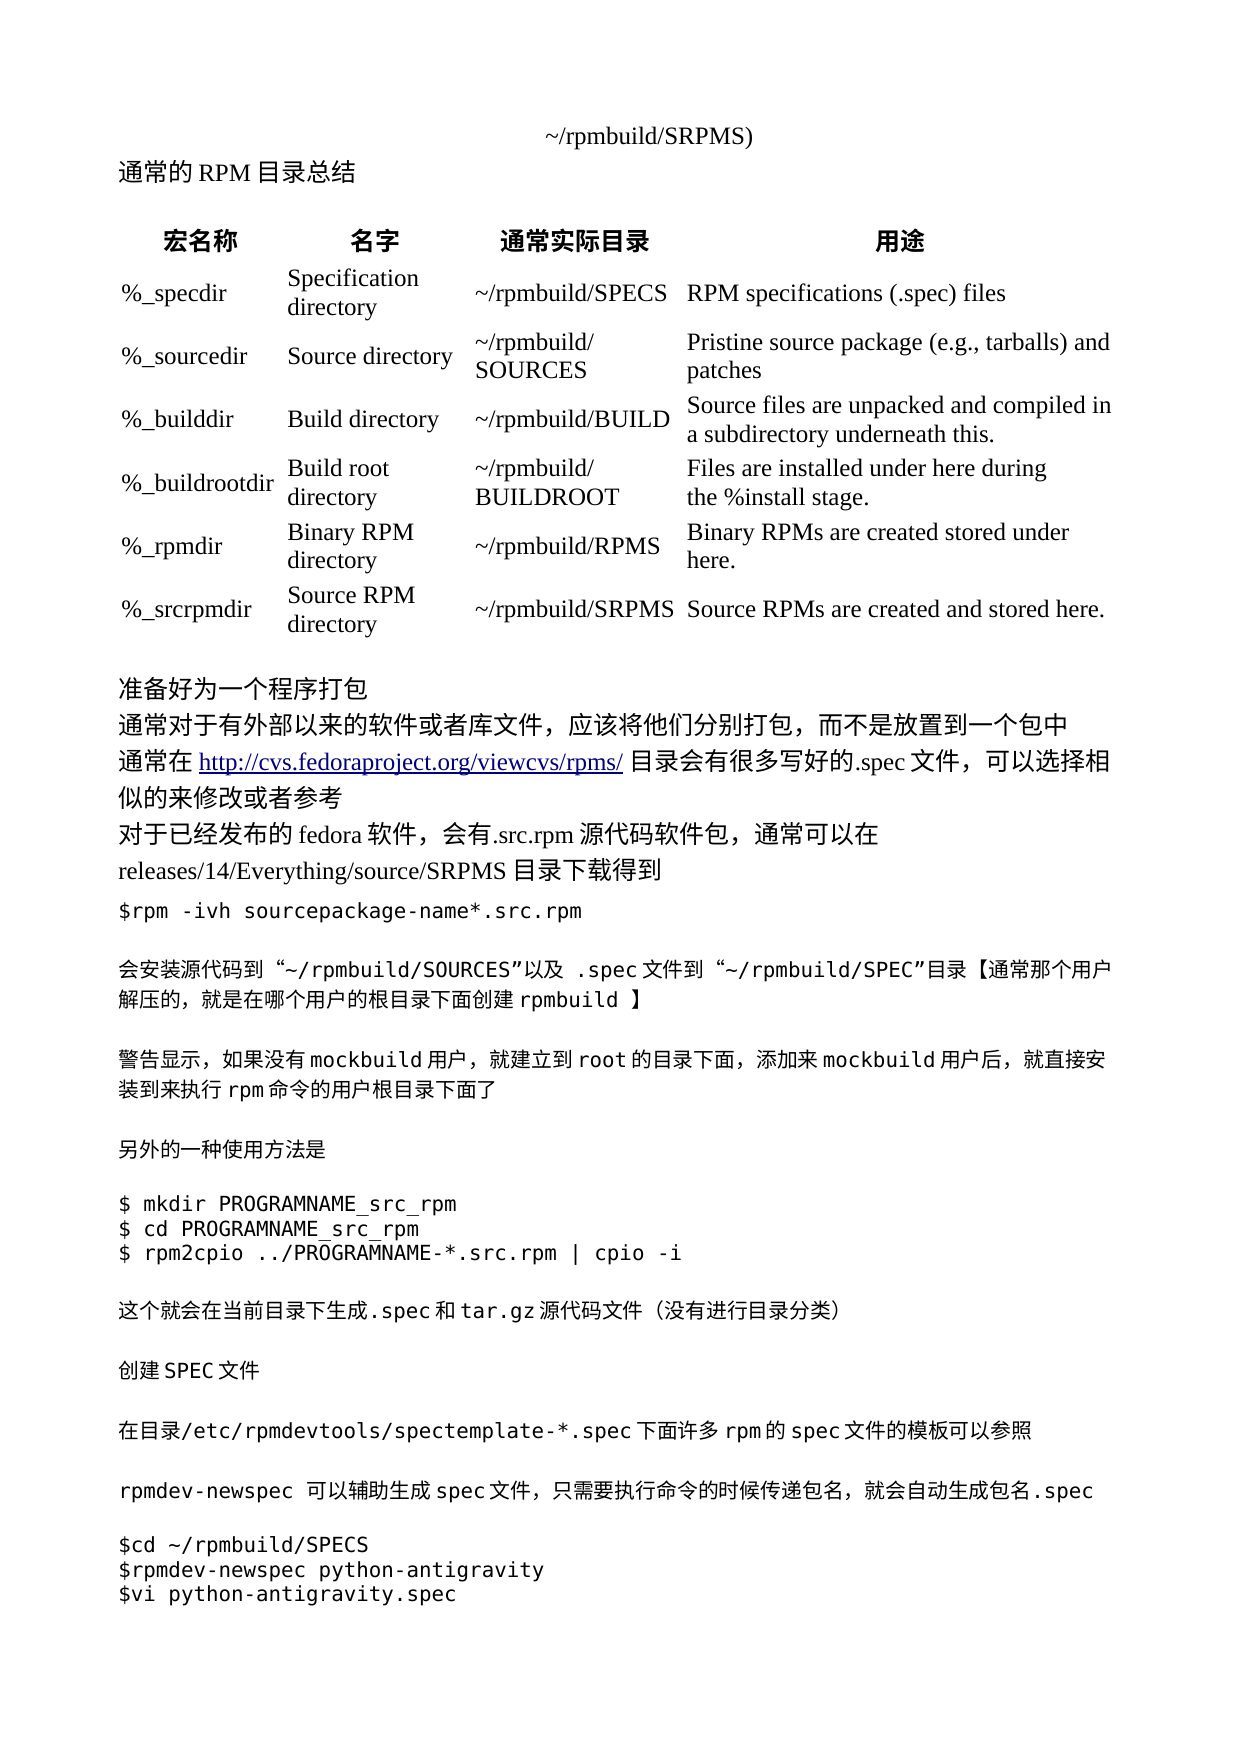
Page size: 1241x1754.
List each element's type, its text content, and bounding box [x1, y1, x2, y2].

text 通常对于有外部以来的软件或者库文件，应该将他们分别打包，而不是放置到一个包中 [118, 706, 1122, 742]
text 通常的RPM目录总结 [118, 153, 1122, 189]
text 创建SPEC文件 [118, 1354, 1122, 1385]
text 在目录/etc/rpmdevtools/spectemplate-*.spec下面许多rpm的spec文件的模板可以参照 [118, 1414, 1122, 1444]
text $rpm -ivh sourcepackage-name*.src.rpm [118, 899, 1122, 923]
text rpmdev-newspec 可以辅助生成spec文件，只需要执行命令的时候传递包名，就会自动生成包名.spec [118, 1474, 1122, 1504]
table_cell [378, 118, 542, 153]
text $cd ~/rpmbuild/SPECS [118, 1533, 1122, 1558]
table_cell ~/rpmbuild/BUILD [472, 387, 684, 451]
text 另外的一种使用方法是 [118, 1133, 1122, 1163]
table_cell Specification directory [284, 261, 472, 324]
table_cell ~/rpmbuild/SRPMS [472, 577, 684, 641]
table_cell ~/rpmbuild/RPMS [472, 514, 684, 577]
table_cell ~/rpmbuild/SOURCES [472, 324, 684, 387]
table_cell [213, 118, 378, 153]
table_header 用途 [684, 219, 1122, 261]
table_header 宏名称 [118, 219, 284, 261]
table_cell %_rpmdir [118, 514, 284, 577]
text 通常在 http://cvs.fedoraproject.org/viewcvs/rpms/ 目录会有很多写好的.spec文件，可以选择相似的来修改或者参考 [118, 742, 1122, 814]
table_cell Binary RPM directory [284, 514, 472, 577]
table_cell %_buildrootdir [118, 451, 284, 514]
table_cell Build root directory [284, 451, 472, 514]
text 准备好为一个程序打包 [118, 669, 1122, 706]
table_cell Files are installed under here during the %install stage. [684, 451, 1122, 514]
text $ cd PROGRAMNAME_src_rpm [118, 1217, 1122, 1241]
table_header 通常实际目录 [472, 219, 684, 261]
table_cell ~/rpmbuild/SRPMS) [542, 118, 1122, 153]
text 对于已经发布的fedora软件，会有.src.rpm源代码软件包，通常可以在 [118, 814, 1122, 851]
table_cell Source RPMs are created and stored here. [684, 577, 1122, 641]
table_header 名字 [284, 219, 472, 261]
text $rpmdev-newspec python-antigravity [118, 1558, 1122, 1582]
text releases/14/Everything/source/SRPMS目录下载得到 [118, 851, 1122, 887]
table_cell ~/rpmbuild/SPECS [472, 261, 684, 324]
table_cell %_builddir [118, 387, 284, 451]
table_cell Source directory [284, 324, 472, 387]
text 警告显示，如果没有mockbuild用户，就建立到root的目录下面，添加来mockbuild用户后，就直接安装到来执行rpm命令的用户根目录下面了 [118, 1043, 1122, 1103]
table_cell Source RPM directory [284, 577, 472, 641]
text $ mkdir PROGRAMNAME_src_rpm [118, 1192, 1122, 1217]
table_cell [118, 118, 213, 153]
table_cell %_srcrpmdir [118, 577, 284, 641]
table_cell Pristine source package (e.g., tarballs) and patches [684, 324, 1122, 387]
table_cell %_specdir [118, 261, 284, 324]
table_cell Build directory [284, 387, 472, 451]
text $vi python-antigravity.spec [118, 1582, 1122, 1606]
table_cell ~/rpmbuild/BUILDROOT [472, 451, 684, 514]
table_cell %_sourcedir [118, 324, 284, 387]
text 会安装源代码到“~/rpmbuild/SOURCES”以及 .spec文件到“~/rpmbuild/SPEC”目录【通常那个用户解压的，就是在哪个用户的根目录下面创建rpmbuild 】 [118, 953, 1122, 1013]
table_cell Source files are unpacked and compiled in a subdirectory underneath this. [684, 387, 1122, 451]
table_cell RPM specifications (.spec) files [684, 261, 1122, 324]
text 这个就会在当前目录下生成.spec和tar.gz源代码文件（没有进行目录分类） [118, 1295, 1122, 1325]
table_cell Binary RPMs are created stored under here. [684, 514, 1122, 577]
text $ rpm2cpio ../PROGRAMNAME-*.src.rpm | cpio -i [118, 1241, 1122, 1265]
